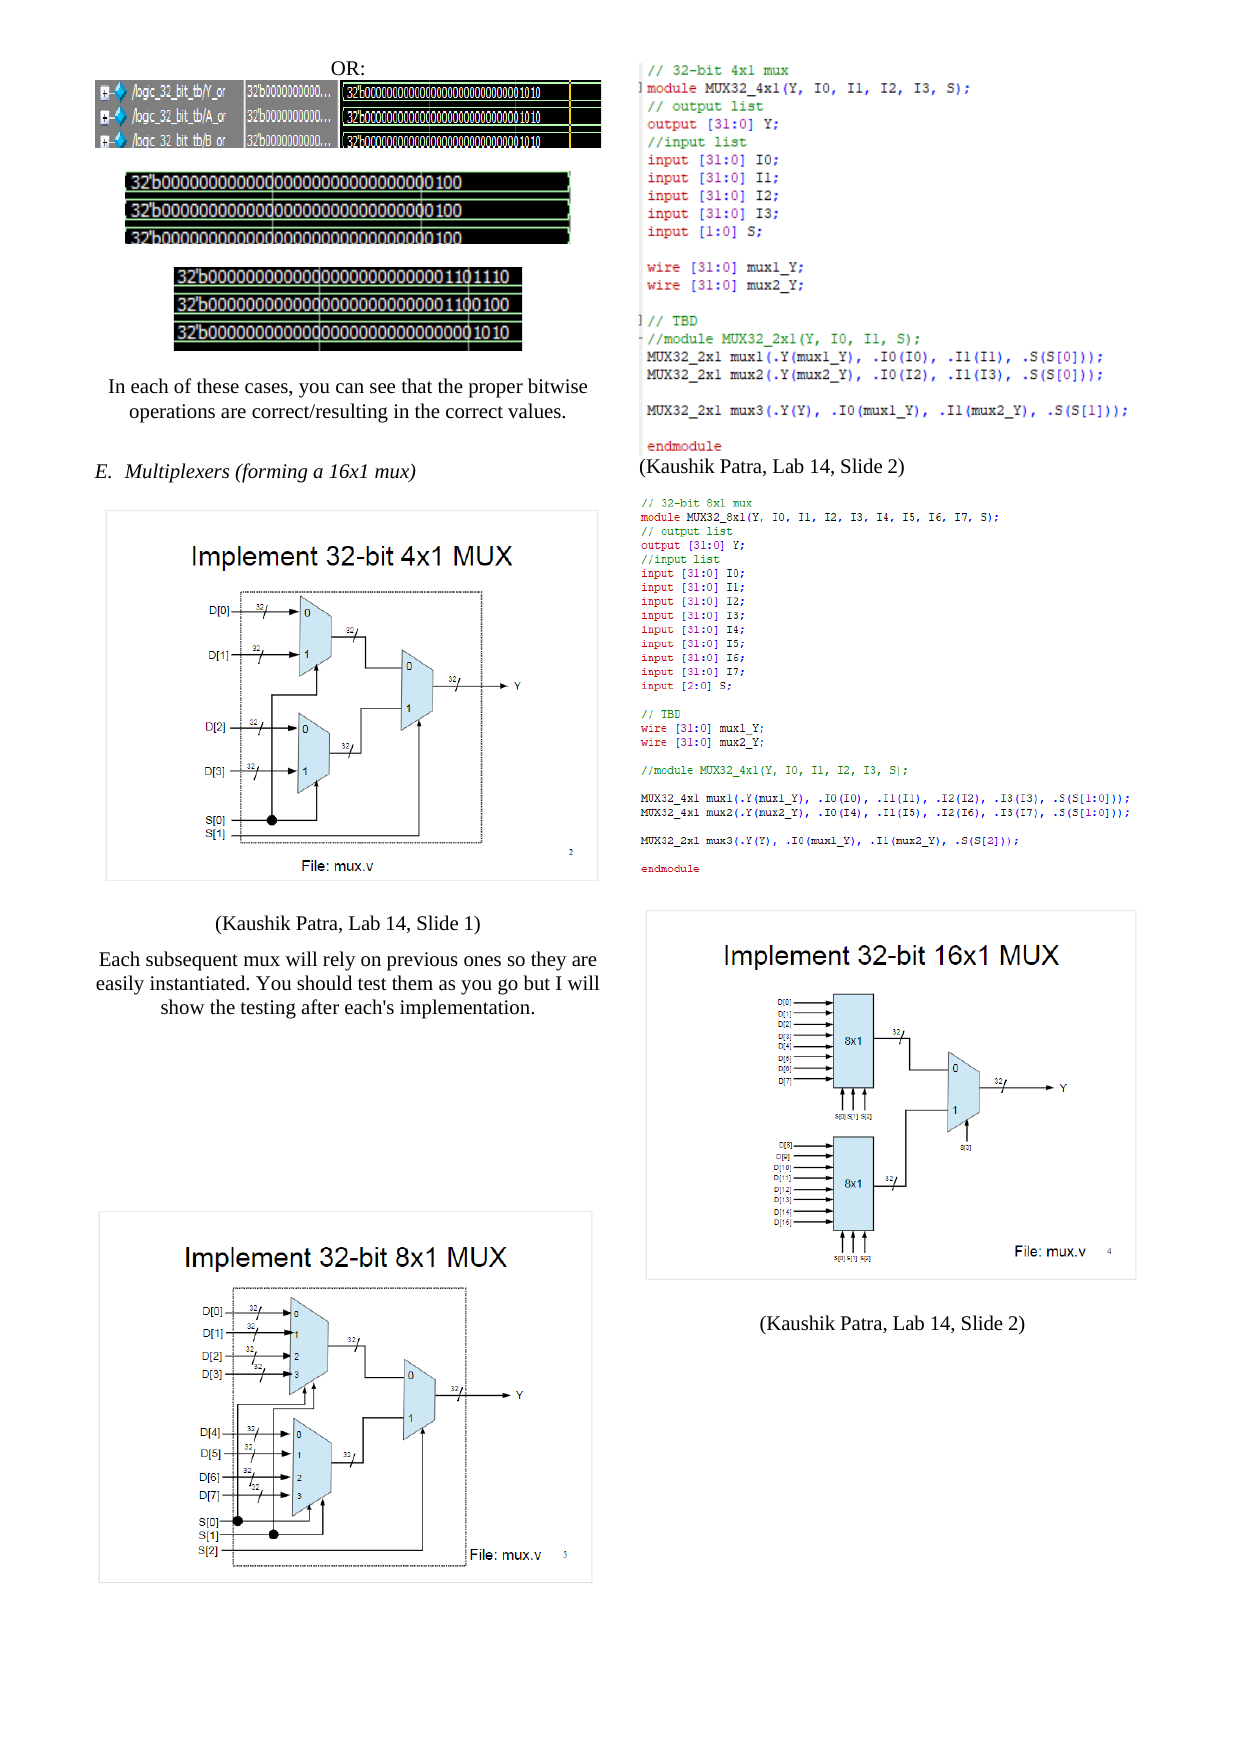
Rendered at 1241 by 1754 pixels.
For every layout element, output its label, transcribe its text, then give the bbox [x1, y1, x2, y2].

text (Kaushik Patra, Lab 14, Slide 2) [639, 456, 1146, 478]
text [639, 56, 1146, 63]
text (Kaushik Patra, Lab 14, Slide 2) [639, 1311, 1146, 1335]
subtitle Multiplexers (forming a 16x1 mux) [94, 459, 601, 483]
text (Kaushik Patra, Lab 14, Slide 1) [94, 910, 601, 934]
text Each subsequent mux will rely on previous ones so they are easily instantiated. You should test them as you go but I will show the testing after each's implementation. [94, 947, 601, 1019]
text OR: [94, 56, 601, 80]
text In each of these cases, you can see that the proper bitwise operations are correct/resulting in the correct values. [94, 374, 601, 423]
